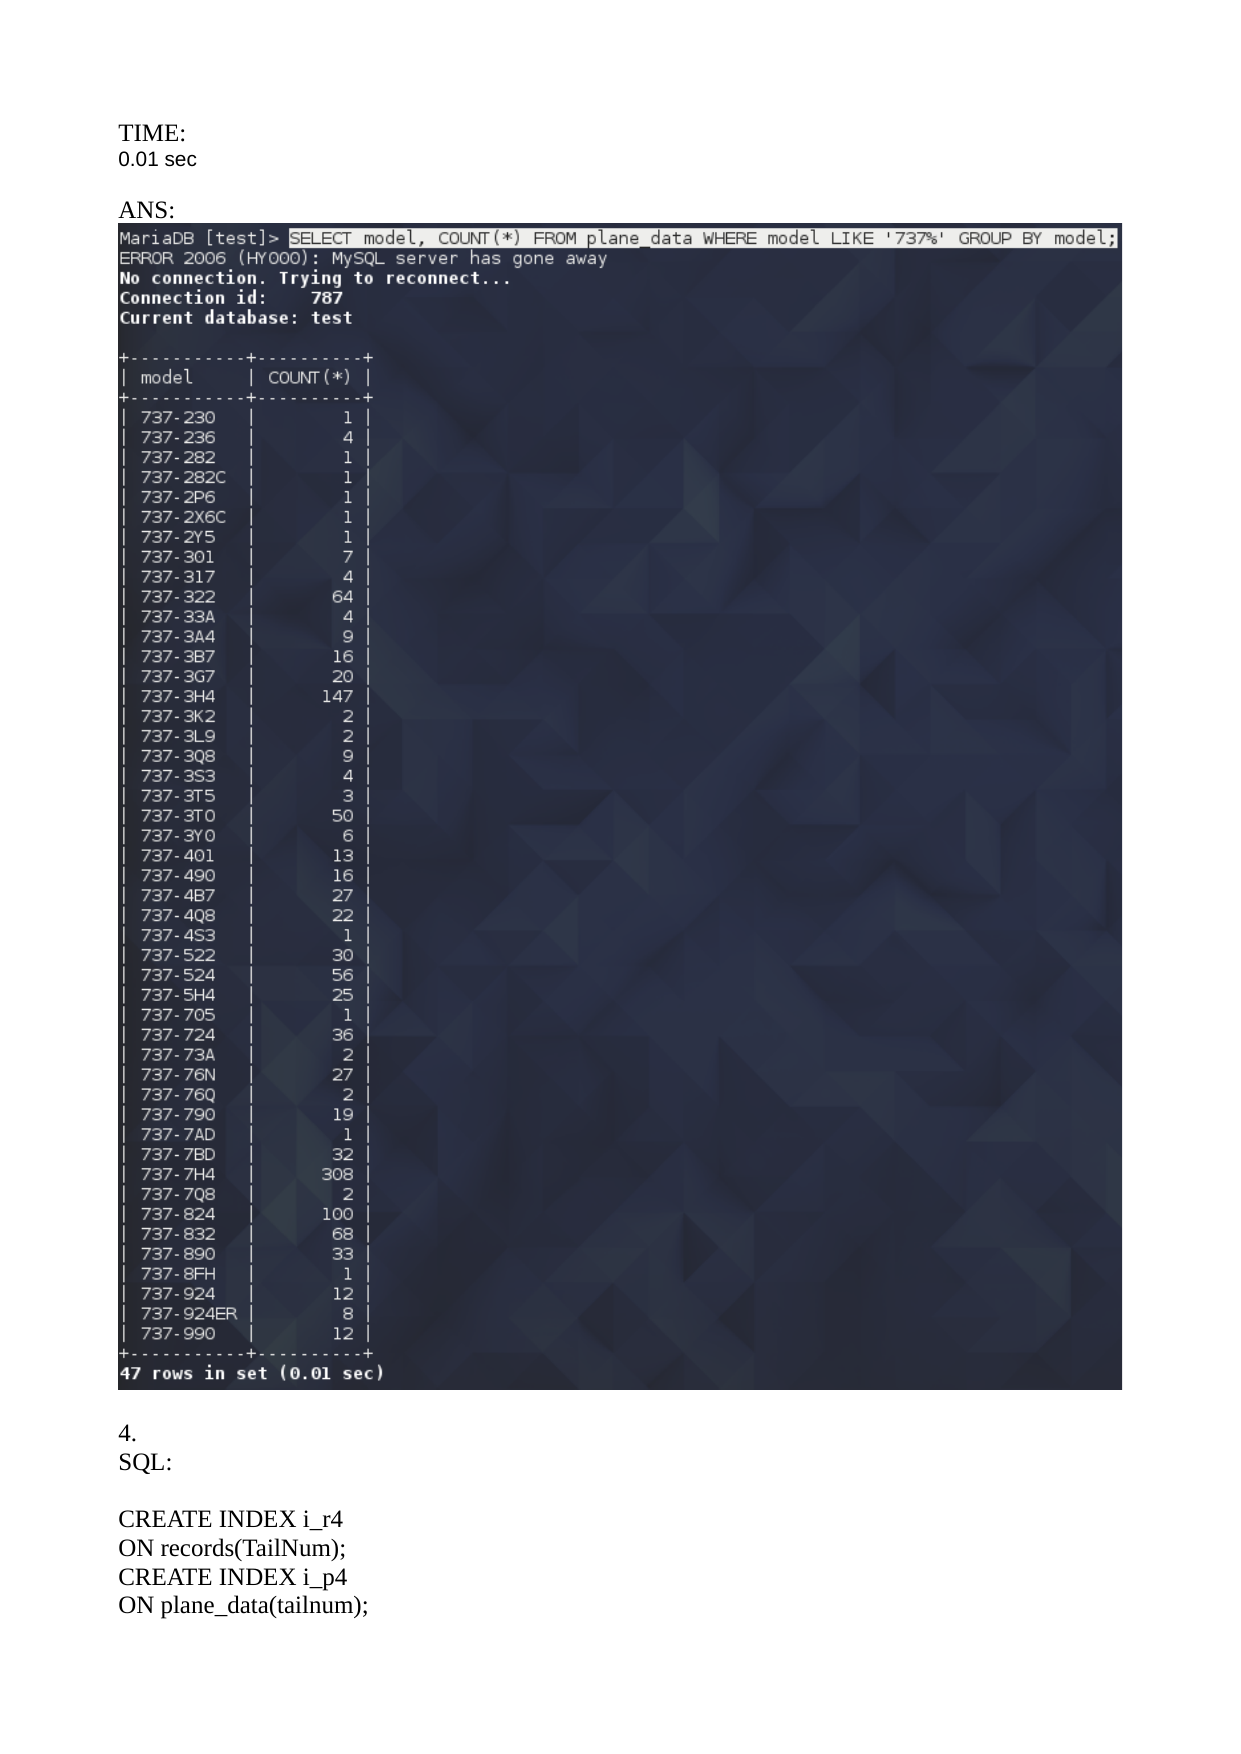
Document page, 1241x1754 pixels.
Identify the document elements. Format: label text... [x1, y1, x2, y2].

text ANS: [118, 195, 1122, 223]
text 4. [118, 1418, 1122, 1447]
text 0.01 sec [118, 147, 1122, 171]
text ON plane_data(tailnum); [118, 1591, 1122, 1619]
text CREATE INDEX i_r4 [118, 1504, 1122, 1533]
text CREATE INDEX i_p4 [118, 1562, 1122, 1591]
text SQL: [118, 1447, 1122, 1476]
text ON records(TailNum); [118, 1533, 1122, 1562]
text TIME: [118, 118, 1122, 147]
picture [118, 223, 1123, 1390]
